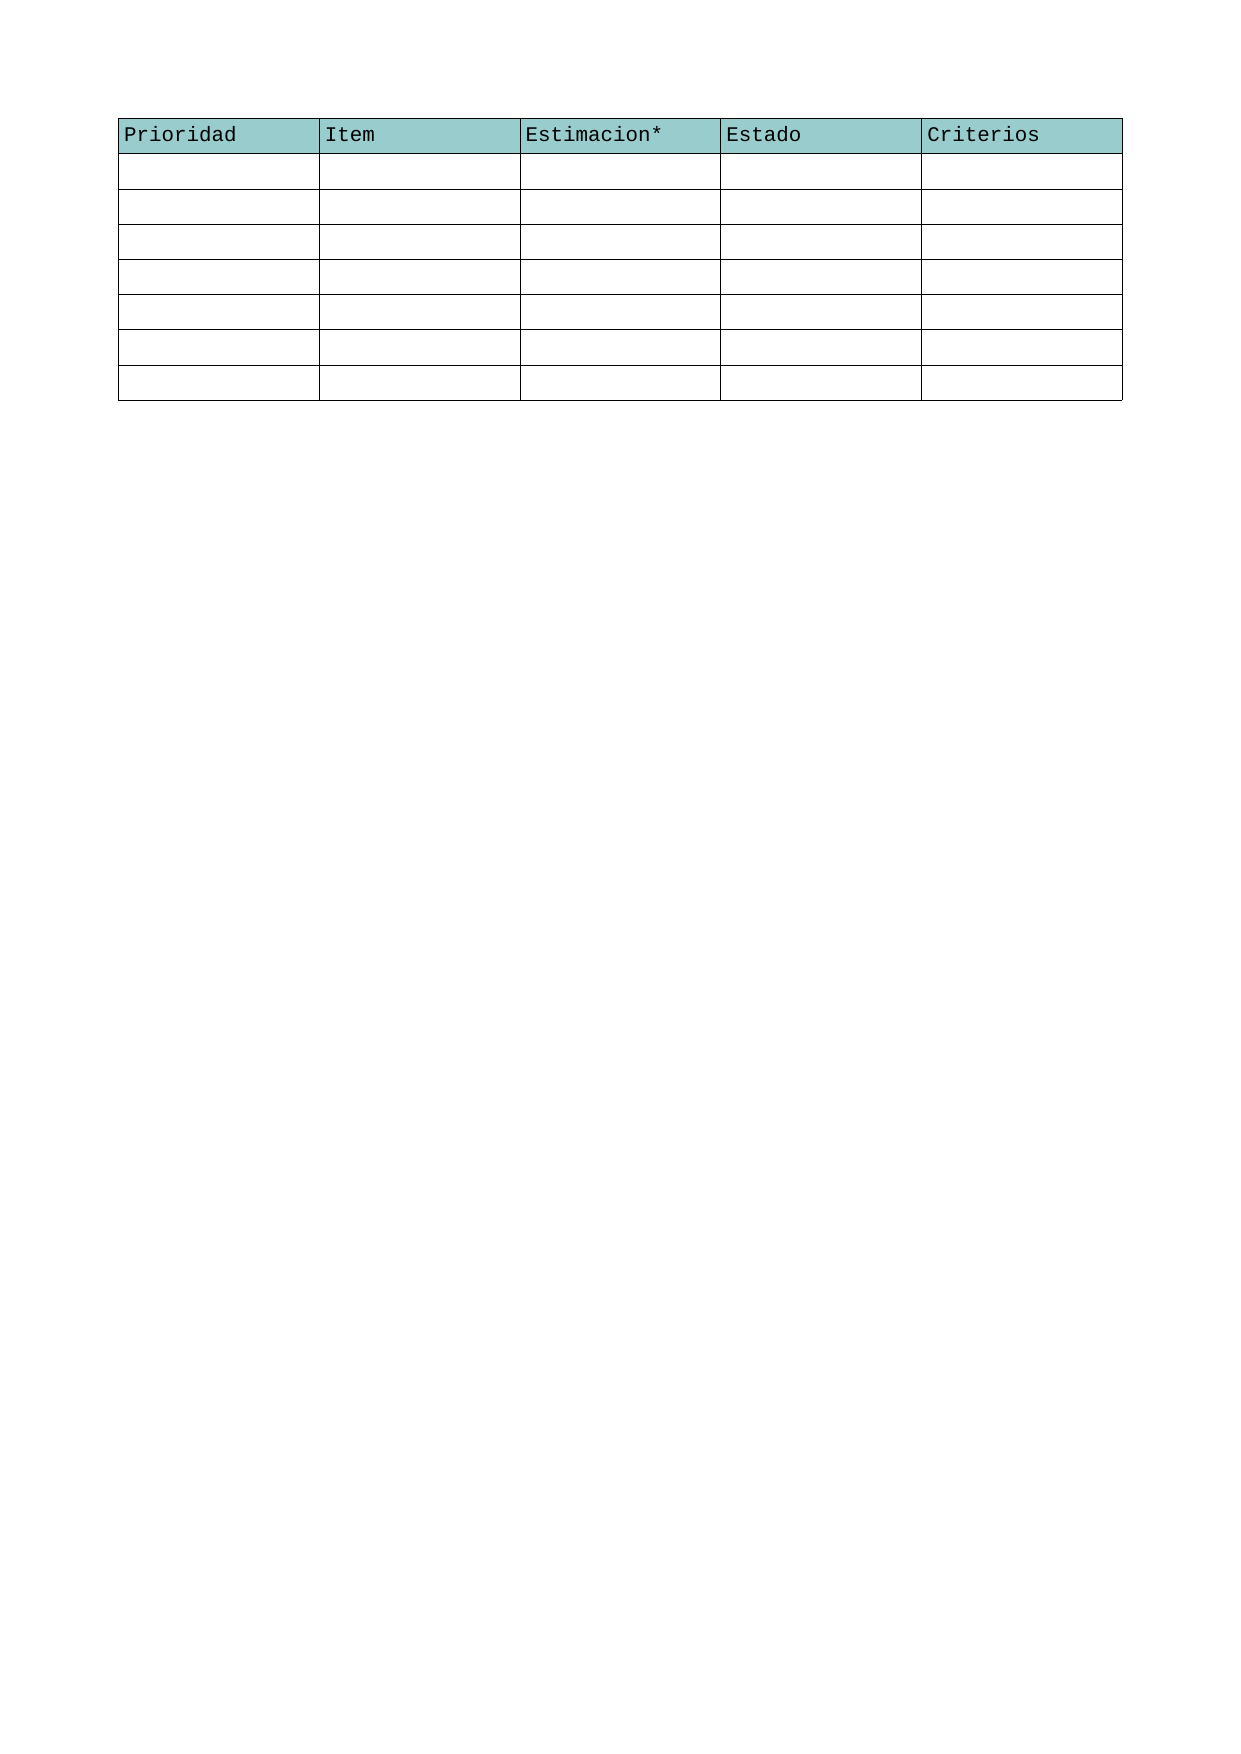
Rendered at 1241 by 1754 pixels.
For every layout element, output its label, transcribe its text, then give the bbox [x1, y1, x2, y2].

table_cell [521, 366, 720, 400]
table_cell [922, 225, 1122, 259]
table_cell [922, 190, 1122, 224]
table_cell [119, 154, 319, 188]
table_cell [721, 260, 921, 294]
table_cell [721, 366, 921, 400]
table_cell [320, 330, 520, 364]
table_cell [320, 260, 520, 294]
table_cell [320, 366, 520, 400]
table_header Criterios [922, 119, 1122, 153]
table_cell [320, 225, 520, 259]
table_cell [320, 190, 520, 224]
table_cell [119, 366, 319, 400]
table_cell [521, 260, 720, 294]
table_cell [721, 330, 921, 364]
table_cell [721, 295, 921, 329]
table_cell [721, 190, 921, 224]
table_cell [320, 154, 520, 188]
table_cell [721, 154, 921, 188]
table_cell [922, 330, 1122, 364]
table_cell [119, 330, 319, 364]
table_header Estimacion* [521, 119, 720, 153]
table_header Estado [721, 119, 921, 153]
table_cell [521, 295, 720, 329]
table_cell [922, 260, 1122, 294]
table_cell [119, 260, 319, 294]
table_cell [521, 190, 720, 224]
table_header Item [320, 119, 520, 153]
table_cell [119, 295, 319, 329]
table_cell [521, 330, 720, 364]
table_cell [922, 295, 1122, 329]
table_cell [119, 190, 319, 224]
table_cell [922, 366, 1122, 400]
table_cell [922, 154, 1122, 188]
table_cell [320, 295, 520, 329]
table_cell [119, 225, 319, 259]
table_header Prioridad [119, 119, 319, 153]
table_cell [521, 154, 720, 188]
table_cell [521, 225, 720, 259]
table_cell [721, 225, 921, 259]
